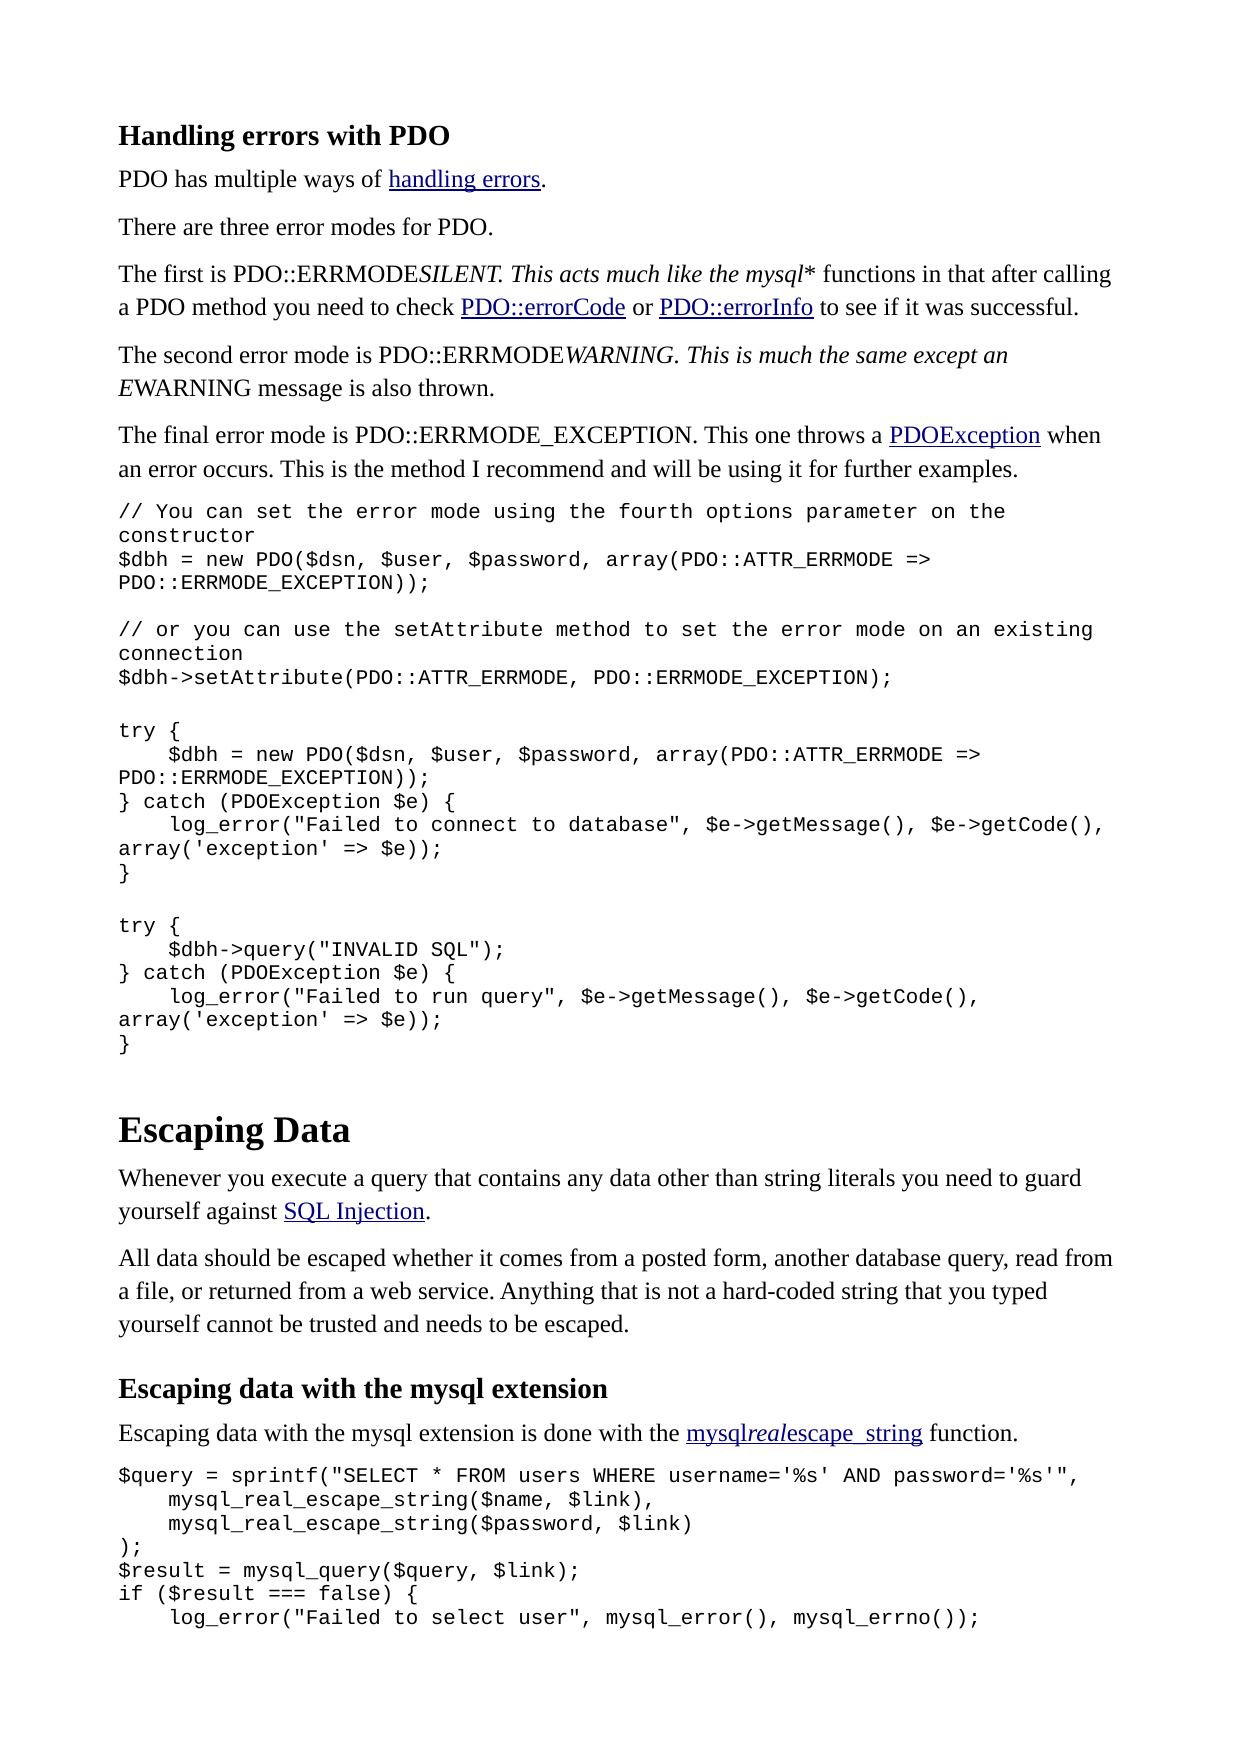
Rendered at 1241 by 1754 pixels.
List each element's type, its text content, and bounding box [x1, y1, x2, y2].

text // or you can use the setAttribute method to set the error mode on an existing connection [118, 619, 1122, 667]
text $dbh->setAttribute(PDO::ATTR_ERRMODE, PDO::ERRMODE_EXCEPTION); [118, 667, 1122, 690]
text $dbh->query("INVALID SQL"); [118, 938, 1122, 962]
text $result = mysql_query($query, $link); [118, 1560, 1122, 1583]
text log_error("Failed to connect to database", $e->getMessage(), $e->getCode(), array('exception' => $e)); [118, 814, 1122, 862]
subtitle Escaping Data [118, 1107, 1122, 1150]
text log_error("Failed to select user", mysql_error(), mysql_errno()); [118, 1607, 1122, 1631]
text } [118, 862, 1122, 885]
text $dbh = new PDO($dsn, $user, $password, array(PDO::ATTR_ERRMODE => PDO::ERRMODE_EXCEPTION)); [118, 743, 1122, 791]
text Escaping data with the mysql extension is done with the mysqlrealescape_string function. [118, 1418, 1122, 1446]
text mysql_real_escape_string($password, $link) [118, 1512, 1122, 1536]
text try { [118, 720, 1122, 743]
subtitle Escaping data with the mysql extension [118, 1372, 1122, 1405]
text log_error("Failed to run query", $e->getMessage(), $e->getCode(), array('exception' => $e)); [118, 986, 1122, 1033]
text The second error mode is PDO::ERRMODEWARNING. This is much the same except an EWARNING message is also thrown. [118, 340, 1122, 402]
subtitle Handling errors with PDO [118, 118, 1122, 152]
text The first is PDO::ERRMODESILENT. This acts much like the mysql* functions in that after calling a PDO method you need to check PDO::errorCode or PDO::errorInfo to see if it was successful. [118, 259, 1122, 321]
text All data should be escaped whether it comes from a posted form, another database query, read from a file, or returned from a web service. Anything that is not a hard-coded string that you typed yourself cannot be trusted and needs to be escaped. [118, 1243, 1122, 1338]
text try { [118, 915, 1122, 938]
text $query = sprintf("SELECT * FROM users WHERE username='%s' AND password='%s'", [118, 1465, 1122, 1489]
text There are three error modes for PDO. [118, 212, 1122, 241]
text // You can set the error mode using the fourth options parameter on the constructor [118, 501, 1122, 548]
text ); [118, 1536, 1122, 1560]
text } [118, 1033, 1122, 1057]
text } catch (PDOException $e) { [118, 962, 1122, 986]
text Whenever you execute a query that contains any data other than string literals you need to guard yourself against SQL Injection. [118, 1163, 1122, 1224]
text PDO has multiple ways of handling errors. [118, 164, 1122, 193]
text $dbh = new PDO($dsn, $user, $password, array(PDO::ATTR_ERRMODE => PDO::ERRMODE_EXCEPTION)); [118, 548, 1122, 596]
text } catch (PDOException $e) { [118, 791, 1122, 814]
text mysql_real_escape_string($name, $link), [118, 1489, 1122, 1512]
text The final error mode is PDO::ERRMODE_EXCEPTION. This one throws a PDOException when an error occurs. This is the method I recommend and will be using it for further examples. [118, 421, 1122, 482]
text if ($result === false) { [118, 1583, 1122, 1607]
